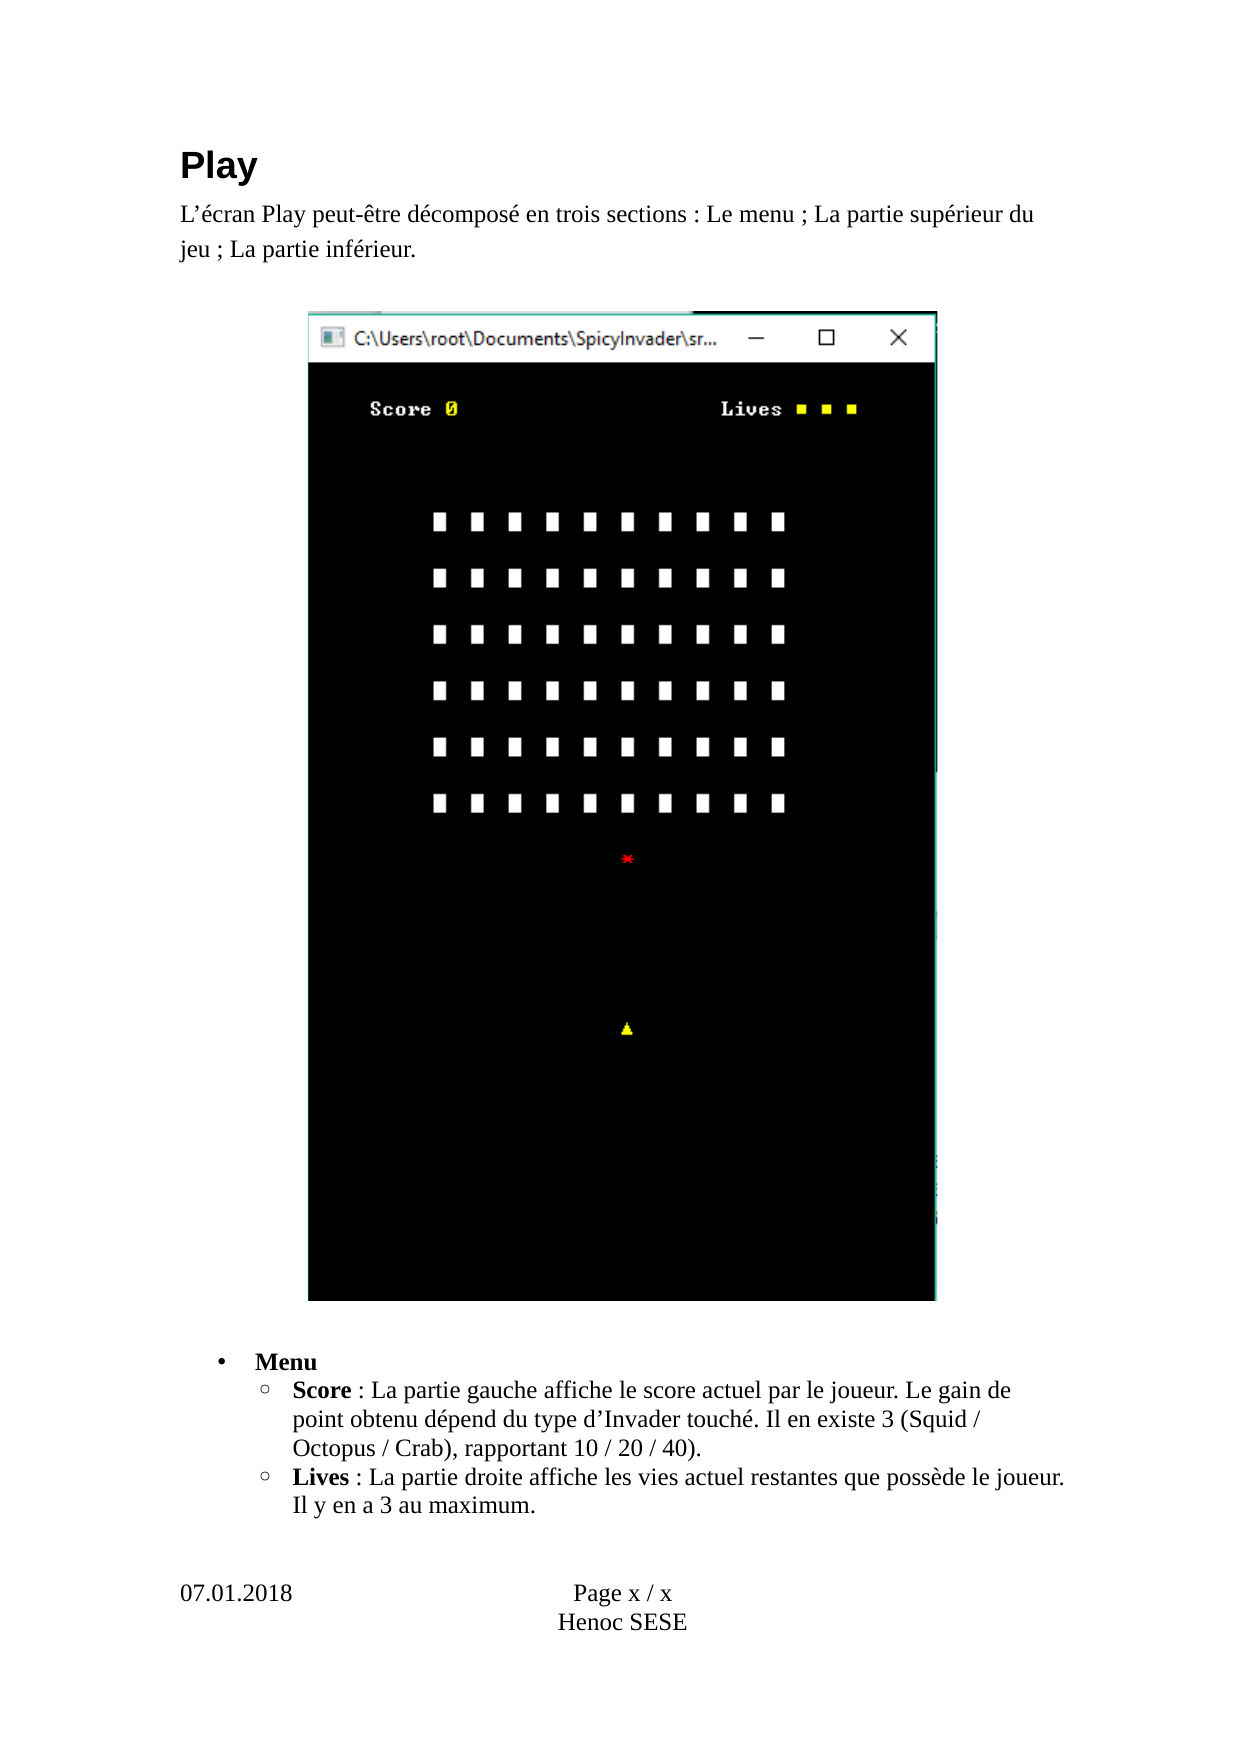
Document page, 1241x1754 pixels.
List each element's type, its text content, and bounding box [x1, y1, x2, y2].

text L’écran Play peut-être décomposé en trois sections : Le menu ; La partie supérieur du jeu ; La partie inférieur. [180, 199, 1066, 262]
list Lives : La partie droite affiche les vies actuel restantes que possède le joueur. Il y en a 3 au maximum. [255, 1462, 1066, 1519]
list Menu [217, 1347, 1066, 1375]
subtitle Play [180, 143, 1066, 187]
picture [307, 311, 938, 1301]
list Score : La partie gauche affiche le score actuel par le joueur. Le gain de point obtenu dépend du type d’Invader touché. Il en existe 3 (Squid / Octopus / Crab), rapportant 10 / 20 / 40). [255, 1375, 1066, 1462]
